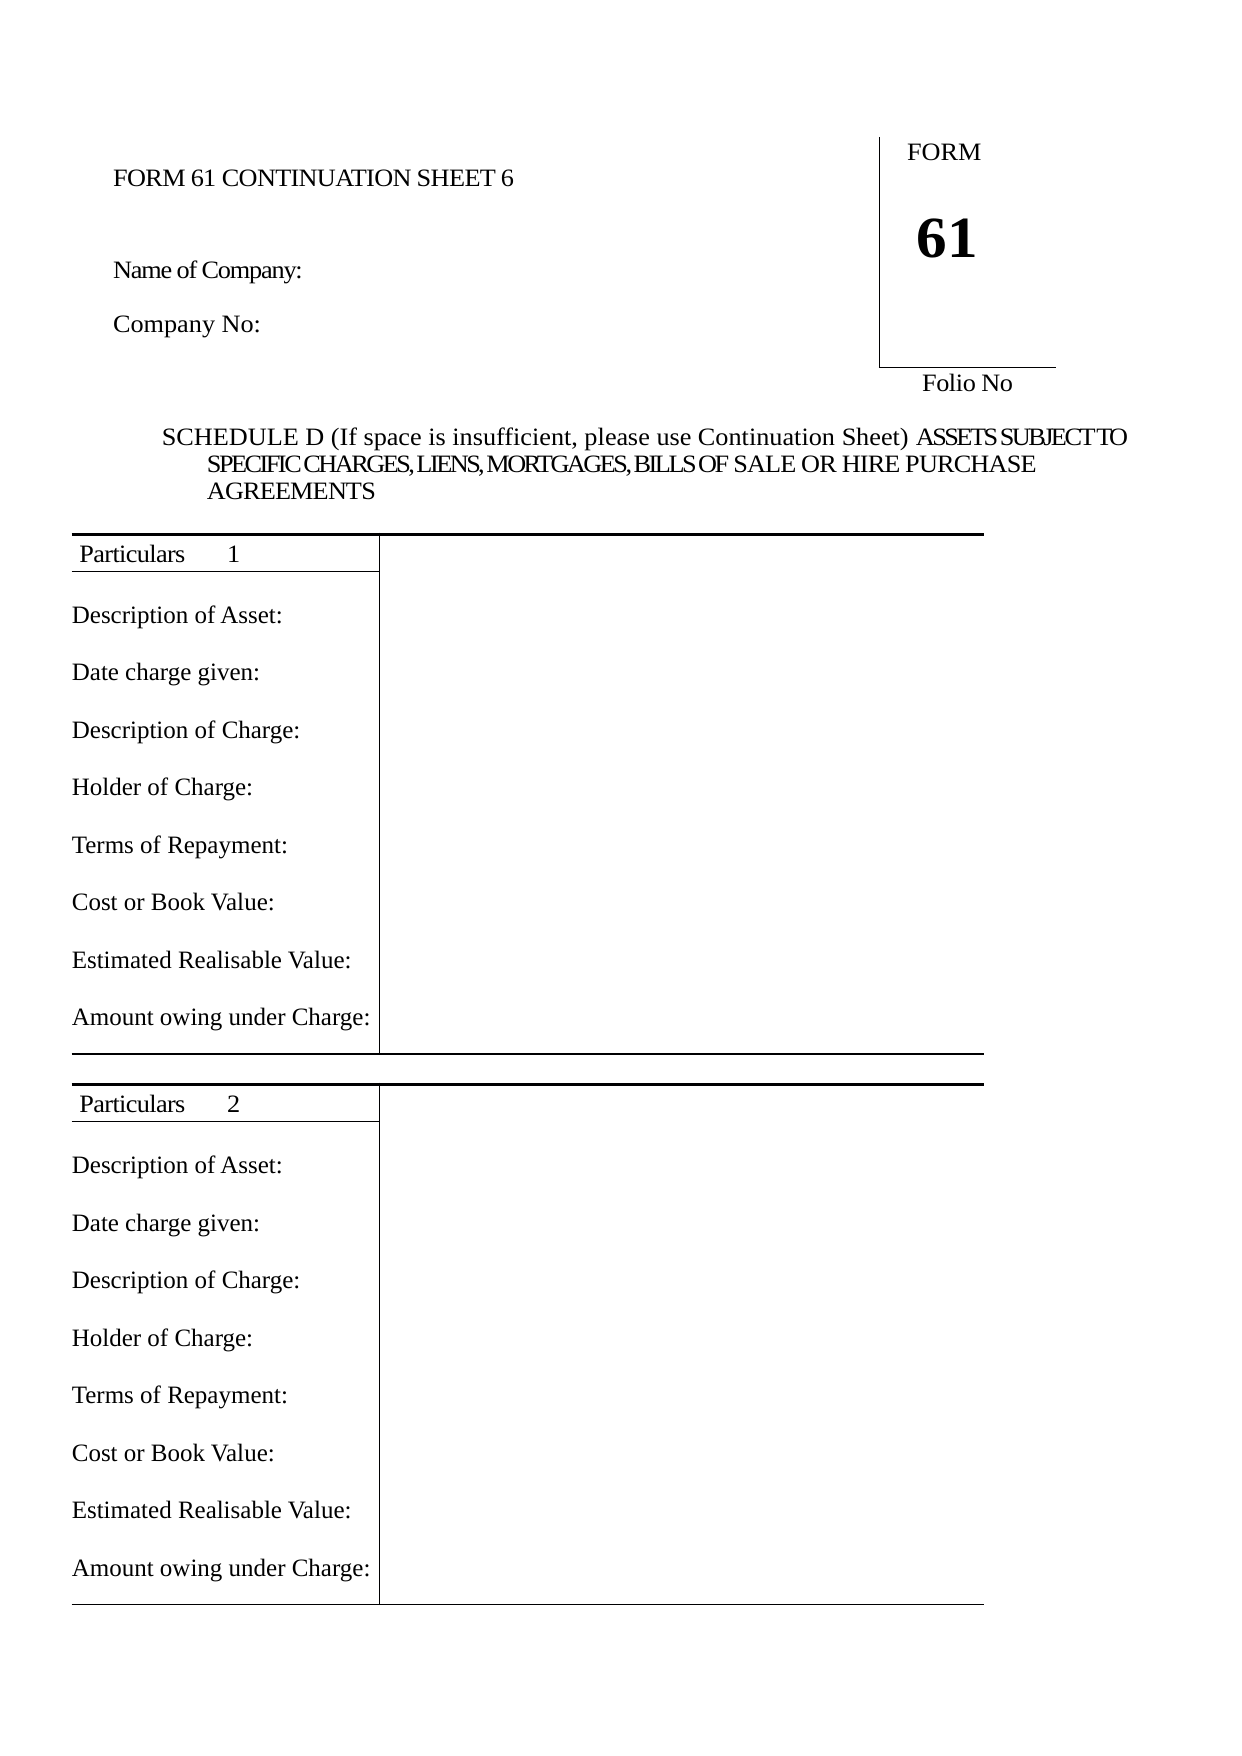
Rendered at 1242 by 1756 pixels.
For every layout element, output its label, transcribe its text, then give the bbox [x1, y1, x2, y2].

table_cell Folio No [879, 368, 1056, 423]
table_cell Description of Asset: Date charge given: Description of Charge: Holder of Charge: Terms of Repayment: Cost or Book Value: Estimated Realisable Value: Amount owing under Charge: [72, 572, 379, 1053]
table_header FORM 61 [880, 137, 1056, 367]
table_header FORM 61 CONTINUATION SHEET 6 Name of Company: <o.name> Company No: <o.uen> [72, 137, 879, 367]
table_cell Description of Asset: Date charge given: Description of Charge: Holder of Charge: Terms of Repayment: Cost or Book Value: Estimated Realisable Value: Amount owing under Charge: [72, 1122, 379, 1603]
table_cell [380, 1121, 984, 1603]
table_cell [72, 367, 879, 423]
text SCHEDULE D (If space is insufficient, please use Continuation Sheet) ASSETS SUBJECT TO SPECIFIC CHARGES, LIENS, MORTGAGES, BILLS OF SALE OR HIRE PURCHASE AGREEMENTS [162, 423, 1146, 504]
table_header [380, 1086, 984, 1121]
table_header Particulars 2 [72, 1086, 379, 1121]
table_header [380, 536, 984, 571]
table_header Particulars 1 [72, 536, 379, 571]
table_cell [380, 571, 984, 1053]
